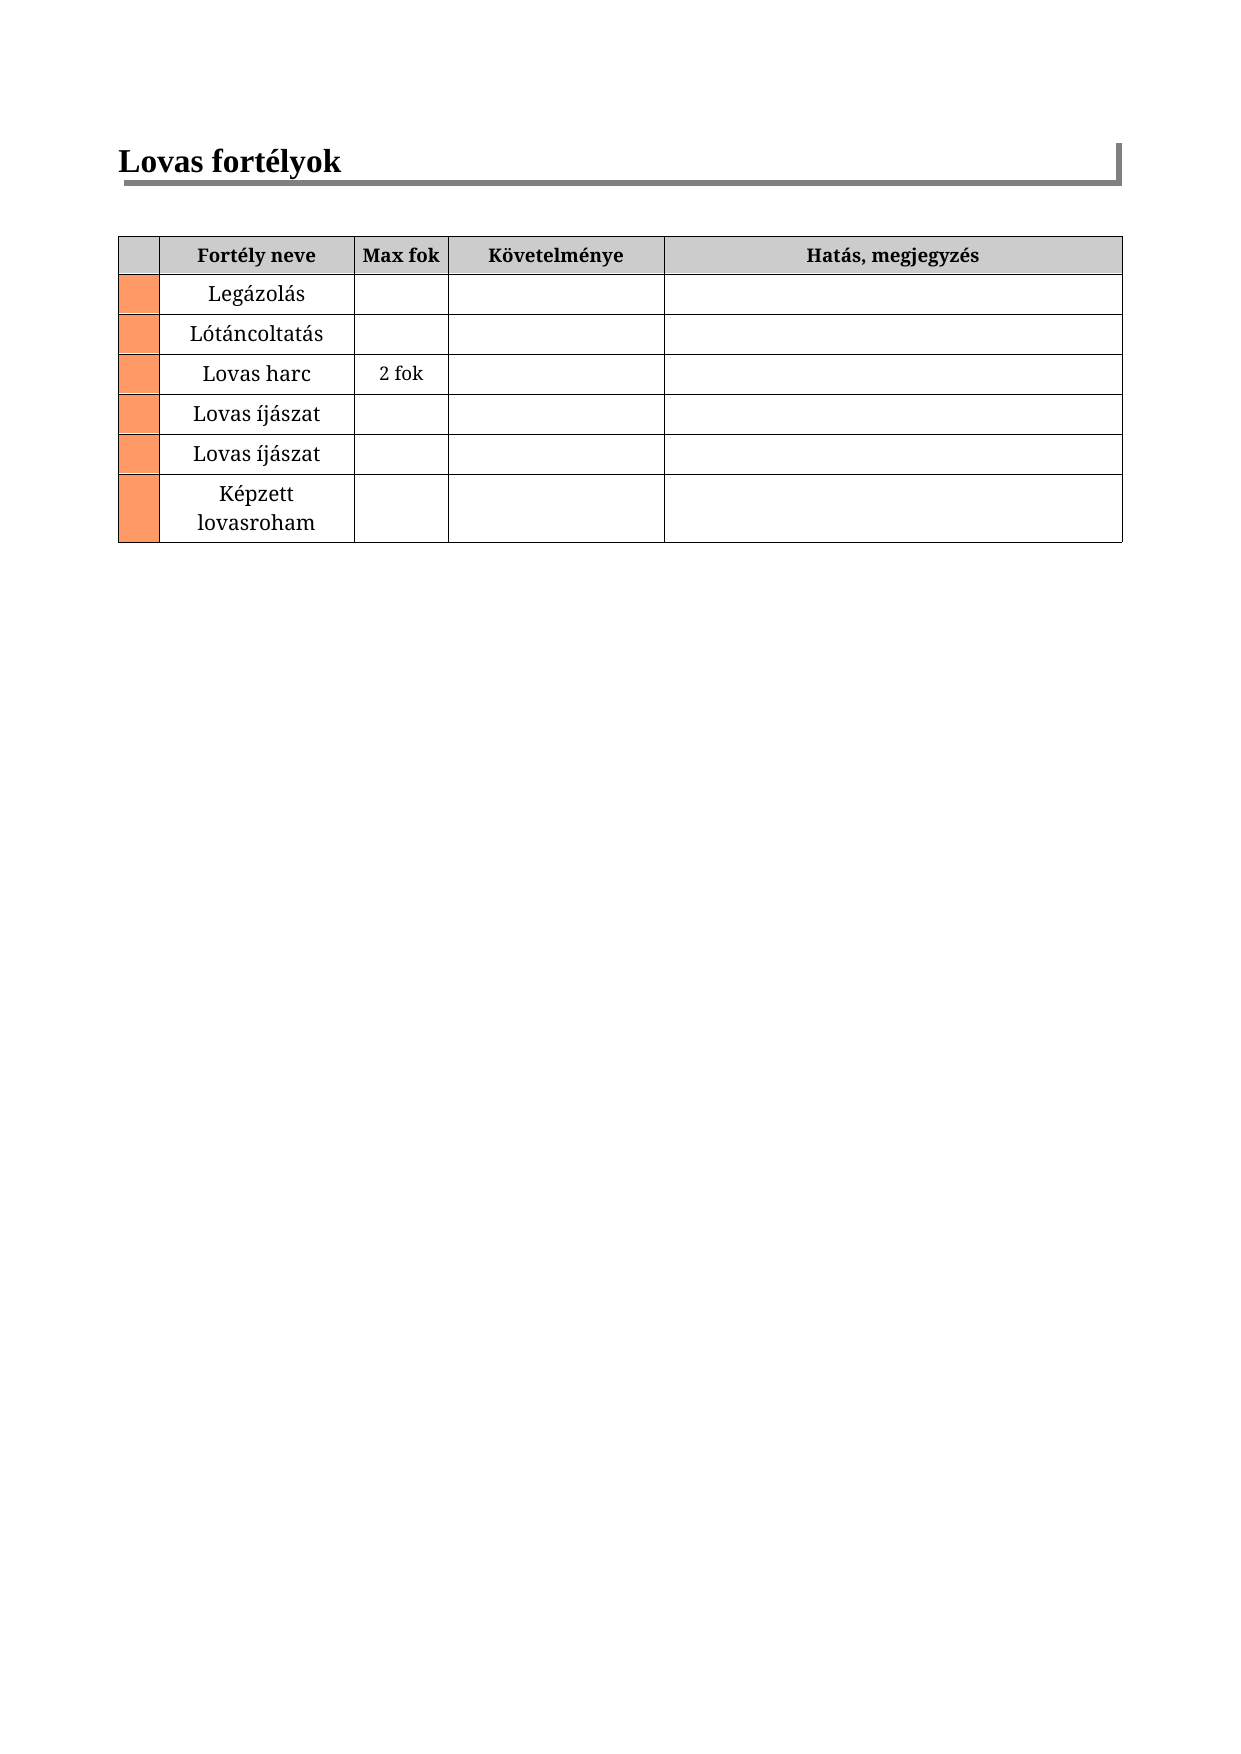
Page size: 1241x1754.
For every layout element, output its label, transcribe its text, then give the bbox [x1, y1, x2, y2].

table_cell [449, 275, 664, 313]
table_cell [449, 315, 664, 353]
table_cell 2 fok [355, 355, 448, 393]
table_cell [119, 435, 159, 473]
table_cell Lótáncoltatás [160, 315, 354, 353]
table_cell [449, 355, 664, 393]
table_cell Lovas íjászat [160, 435, 354, 473]
table_cell [665, 475, 1122, 542]
table_header Hatás, megjegyzés [665, 237, 1122, 273]
table_cell [119, 275, 159, 313]
table_cell Lovas harc [160, 355, 354, 393]
table_cell Legázolás [160, 275, 354, 313]
table_cell [665, 315, 1122, 353]
table_cell [119, 475, 159, 542]
table_cell [355, 315, 448, 353]
table_cell [665, 355, 1122, 393]
table_header [119, 237, 159, 273]
table_cell [119, 315, 159, 353]
table_cell [119, 395, 159, 433]
table_cell [355, 475, 448, 542]
table_header Fortély neve [160, 237, 354, 273]
table_cell Képzett lovasroham [160, 475, 354, 542]
table_cell [355, 435, 448, 473]
table_cell [355, 275, 448, 313]
subtitle Lovas fortélyok [118, 143, 1116, 180]
table_header Követelménye [449, 237, 664, 273]
table_cell [449, 395, 664, 433]
table_cell [355, 395, 448, 433]
table_cell [665, 395, 1122, 433]
table_cell [665, 275, 1122, 313]
table_header Max fok [355, 237, 448, 273]
table_cell [449, 475, 664, 542]
table_cell Lovas íjászat [160, 395, 354, 433]
table_cell [119, 355, 159, 393]
table_cell [665, 435, 1122, 473]
table_cell [449, 435, 664, 473]
